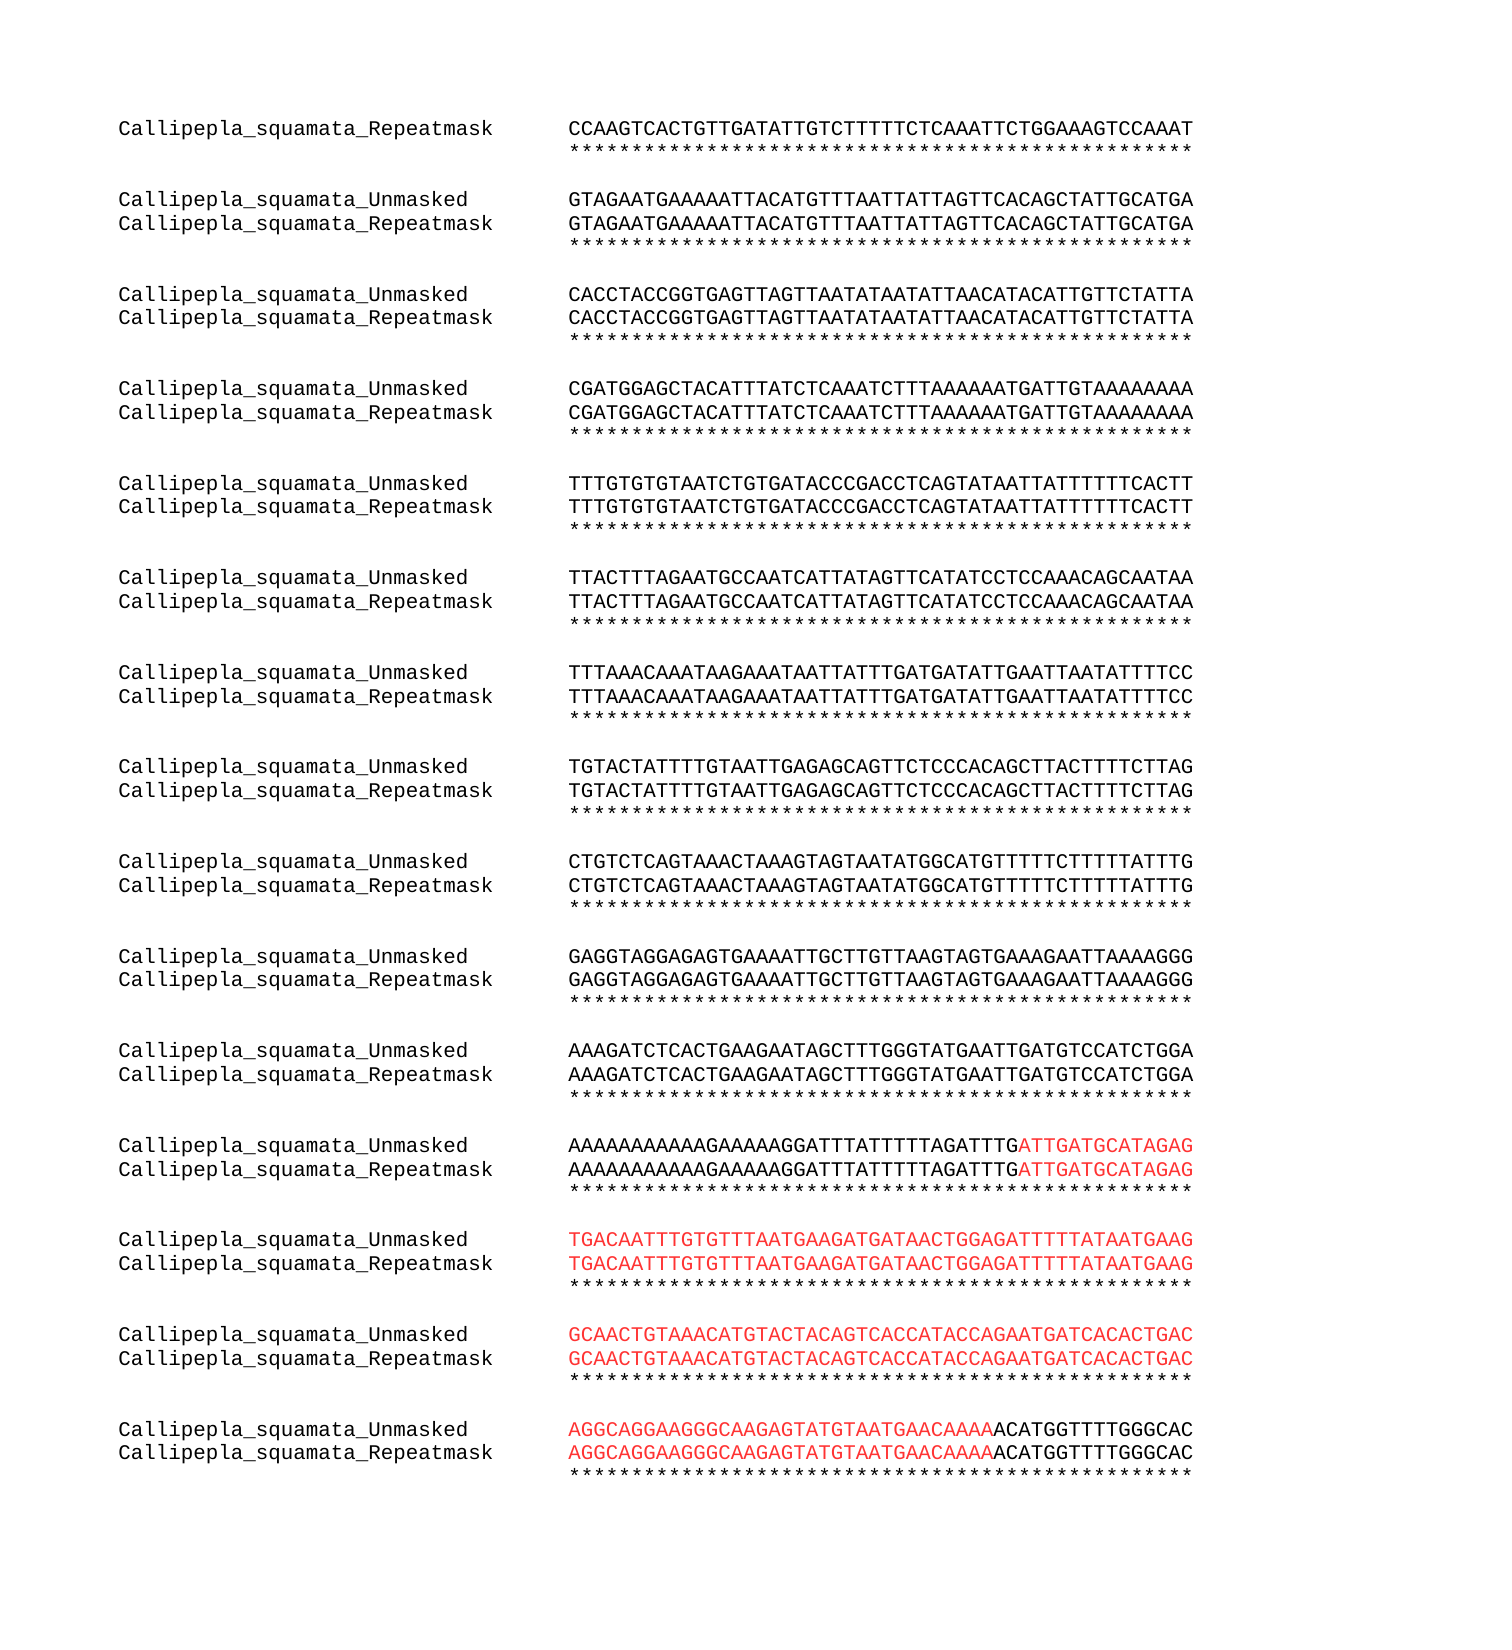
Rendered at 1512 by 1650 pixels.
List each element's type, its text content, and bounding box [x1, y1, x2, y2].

text ************************************************** [118, 142, 1393, 165]
text Callipepla_squamata_Unmasked AGGCAGGAAGGGCAAGAGTATGTAATGAACAAAAACATGGTTTTGGGCAC [118, 1419, 1393, 1442]
text ************************************************** [118, 1277, 1393, 1300]
text Callipepla_squamata_Repeatmask TGTACTATTTTGTAATTGAGAGCAGTTCTCCCACAGCTTACTTTTCTTAG [118, 780, 1393, 804]
text Callipepla_squamata_Unmasked GTAGAATGAAAAATTACATGTTTAATTATTAGTTCACAGCTATTGCATGA [118, 189, 1393, 213]
text ************************************************** [118, 331, 1393, 354]
text Callipepla_squamata_Unmasked TTACTTTAGAATGCCAATCATTATAGTTCATATCCTCCAAACAGCAATAA [118, 567, 1393, 591]
text Callipepla_squamata_Unmasked TTTGTGTGTAATCTGTGATACCCGACCTCAGTATAATTATTTTTTCACTT [118, 473, 1393, 496]
text Callipepla_squamata_Repeatmask AAAGATCTCACTGAAGAATAGCTTTGGGTATGAATTGATGTCCATCTGGA [118, 1064, 1393, 1088]
text ************************************************** [118, 1466, 1393, 1489]
text ************************************************** [118, 1088, 1393, 1111]
text Callipepla_squamata_Repeatmask TTACTTTAGAATGCCAATCATTATAGTTCATATCCTCCAAACAGCAATAA [118, 591, 1393, 615]
text Callipepla_squamata_Repeatmask AGGCAGGAAGGGCAAGAGTATGTAATGAACAAAAACATGGTTTTGGGCAC [118, 1442, 1393, 1466]
text ************************************************** [118, 236, 1393, 260]
text ************************************************** [118, 1371, 1393, 1395]
text Callipepla_squamata_Repeatmask TGACAATTTGTGTTTAATGAAGATGATAACTGGAGATTTTTATAATGAAG [118, 1253, 1393, 1277]
text ************************************************** [118, 993, 1393, 1017]
text Callipepla_squamata_Unmasked AAAAAAAAAAAGAAAAAGGATTTATTTTTAGATTTGATTGATGCATAGAG [118, 1135, 1393, 1158]
text Callipepla_squamata_Repeatmask CCAAGTCACTGTTGATATTGTCTTTTTCTCAAATTCTGGAAAGTCCAAAT [118, 118, 1393, 142]
text Callipepla_squamata_Repeatmask GCAACTGTAAACATGTACTACAGTCACCATACCAGAATGATCACACTGAC [118, 1348, 1393, 1371]
text ************************************************** [118, 709, 1393, 733]
text Callipepla_squamata_Repeatmask CGATGGAGCTACATTTATCTCAAATCTTTAAAAAATGATTGTAAAAAAAA [118, 402, 1393, 426]
text Callipepla_squamata_Repeatmask TTTGTGTGTAATCTGTGATACCCGACCTCAGTATAATTATTTTTTCACTT [118, 496, 1393, 520]
text ************************************************** [118, 520, 1393, 544]
text Callipepla_squamata_Repeatmask TTTAAACAAATAAGAAATAATTATTTGATGATATTGAATTAATATTTTCC [118, 686, 1393, 709]
text ************************************************** [118, 804, 1393, 827]
text Callipepla_squamata_Unmasked TGACAATTTGTGTTTAATGAAGATGATAACTGGAGATTTTTATAATGAAG [118, 1229, 1393, 1253]
text Callipepla_squamata_Repeatmask CACCTACCGGTGAGTTAGTTAATATAATATTAACATACATTGTTCTATTA [118, 307, 1393, 331]
text Callipepla_squamata_Repeatmask AAAAAAAAAAAGAAAAAGGATTTATTTTTAGATTTGATTGATGCATAGAG [118, 1158, 1393, 1182]
text ************************************************** [118, 615, 1393, 638]
text Callipepla_squamata_Unmasked GAGGTAGGAGAGTGAAAATTGCTTGTTAAGTAGTGAAAGAATTAAAAGGG [118, 946, 1393, 969]
text ************************************************** [118, 1182, 1393, 1206]
text Callipepla_squamata_Repeatmask GAGGTAGGAGAGTGAAAATTGCTTGTTAAGTAGTGAAAGAATTAAAAGGG [118, 969, 1393, 993]
text Callipepla_squamata_Unmasked TTTAAACAAATAAGAAATAATTATTTGATGATATTGAATTAATATTTTCC [118, 662, 1393, 686]
text Callipepla_squamata_Unmasked AAAGATCTCACTGAAGAATAGCTTTGGGTATGAATTGATGTCCATCTGGA [118, 1040, 1393, 1064]
text Callipepla_squamata_Unmasked TGTACTATTTTGTAATTGAGAGCAGTTCTCCCACAGCTTACTTTTCTTAG [118, 757, 1393, 780]
text Callipepla_squamata_Unmasked CGATGGAGCTACATTTATCTCAAATCTTTAAAAAATGATTGTAAAAAAAA [118, 378, 1393, 402]
text Callipepla_squamata_Unmasked CTGTCTCAGTAAACTAAAGTAGTAATATGGCATGTTTTTCTTTTTATTTG [118, 851, 1393, 875]
text ************************************************** [118, 426, 1393, 449]
text Callipepla_squamata_Repeatmask GTAGAATGAAAAATTACATGTTTAATTATTAGTTCACAGCTATTGCATGA [118, 213, 1393, 236]
text ************************************************** [118, 898, 1393, 922]
text Callipepla_squamata_Unmasked GCAACTGTAAACATGTACTACAGTCACCATACCAGAATGATCACACTGAC [118, 1324, 1393, 1348]
text Callipepla_squamata_Unmasked CACCTACCGGTGAGTTAGTTAATATAATATTAACATACATTGTTCTATTA [118, 284, 1393, 307]
text Callipepla_squamata_Repeatmask CTGTCTCAGTAAACTAAAGTAGTAATATGGCATGTTTTTCTTTTTATTTG [118, 875, 1393, 898]
